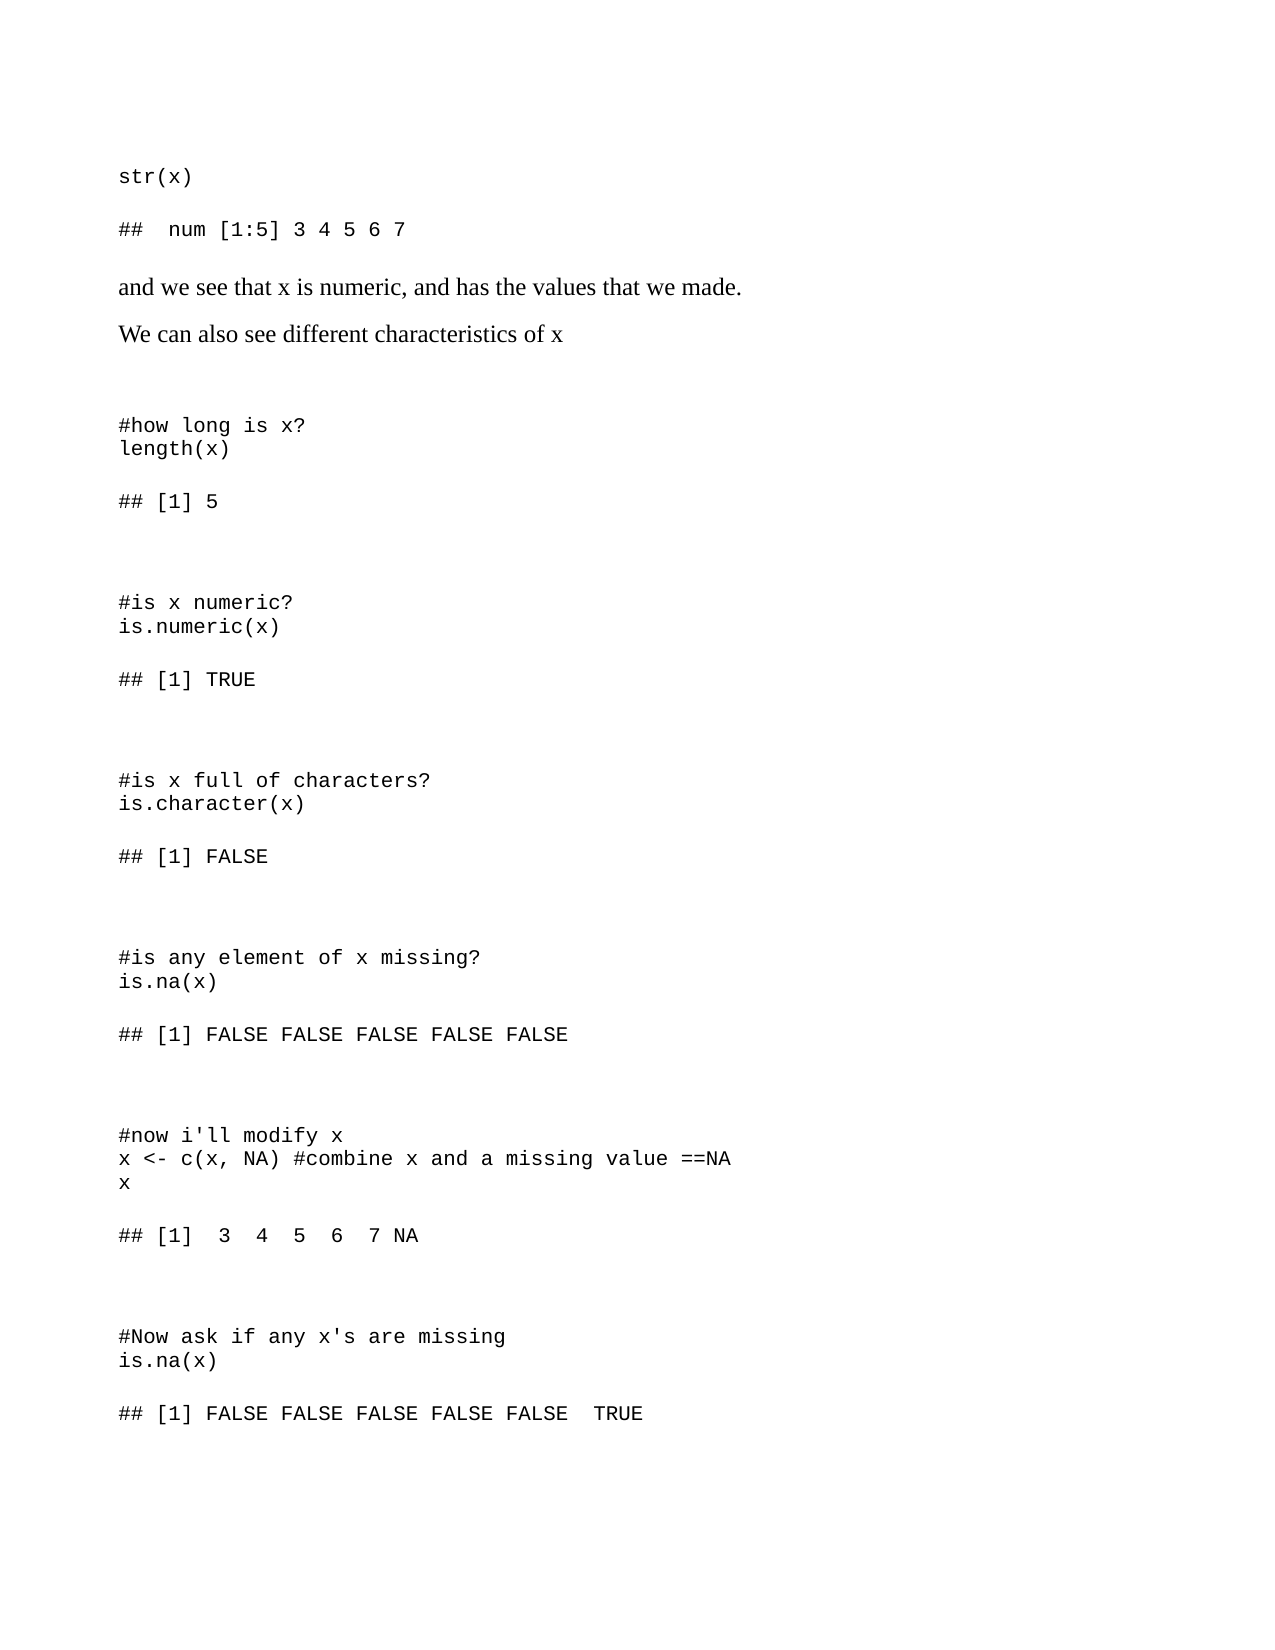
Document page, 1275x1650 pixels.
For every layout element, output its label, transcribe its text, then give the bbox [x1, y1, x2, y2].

text #how long is x? [118, 415, 1157, 438]
text #now i'll modify x [118, 1125, 1157, 1148]
text is.na(x) [118, 971, 1157, 994]
text ## [1] FALSE [118, 847, 1157, 870]
text ## [1] TRUE [118, 669, 1157, 693]
text length(x) [118, 438, 1157, 462]
text #Now ask if any x's are missing [118, 1326, 1157, 1349]
text x [118, 1172, 1157, 1196]
text We can also see different characteristics of x [118, 319, 1157, 348]
text is.numeric(x) [118, 616, 1157, 639]
text x <- c(x, NA) #combine x and a missing value ==NA [118, 1148, 1157, 1172]
text ## num [1:5] 3 4 5 6 7 [118, 219, 1157, 242]
text #is any element of x missing? [118, 947, 1157, 971]
text str(x) [118, 166, 1157, 189]
text and we see that x is numeric, and has the values that we made. [118, 272, 1157, 301]
text #is x full of characters? [118, 770, 1157, 793]
text is.na(x) [118, 1349, 1157, 1373]
text ## [1] FALSE FALSE FALSE FALSE FALSE [118, 1024, 1157, 1048]
text ## [1] 5 [118, 492, 1157, 515]
text ## [1] 3 4 5 6 7 NA [118, 1225, 1157, 1249]
text ## [1] FALSE FALSE FALSE FALSE FALSE TRUE [118, 1403, 1157, 1426]
text #is x numeric? [118, 592, 1157, 616]
text is.character(x) [118, 793, 1157, 817]
